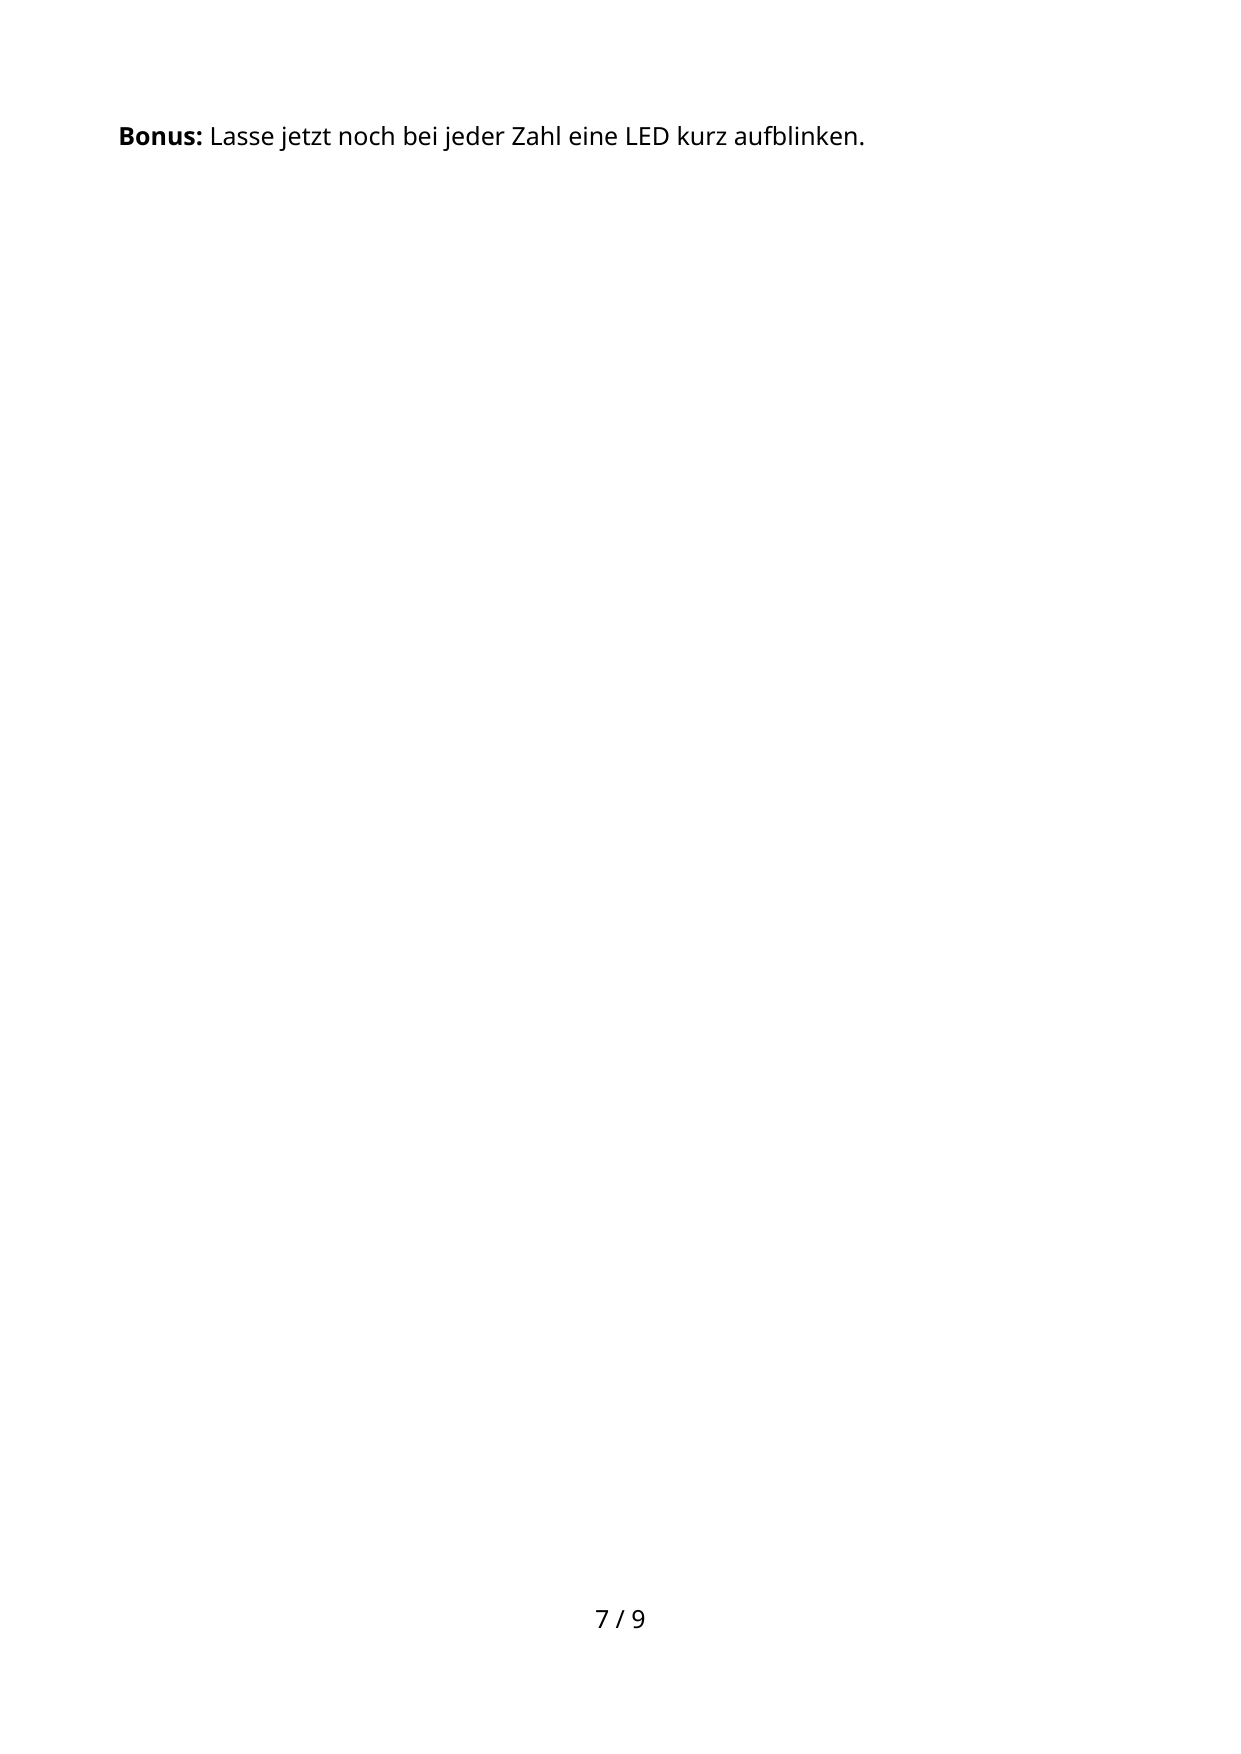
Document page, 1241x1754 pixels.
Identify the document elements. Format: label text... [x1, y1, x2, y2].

text Bonus: Lasse jetzt noch bei jeder Zahl eine LED kurz aufblinken. [118, 118, 1122, 152]
